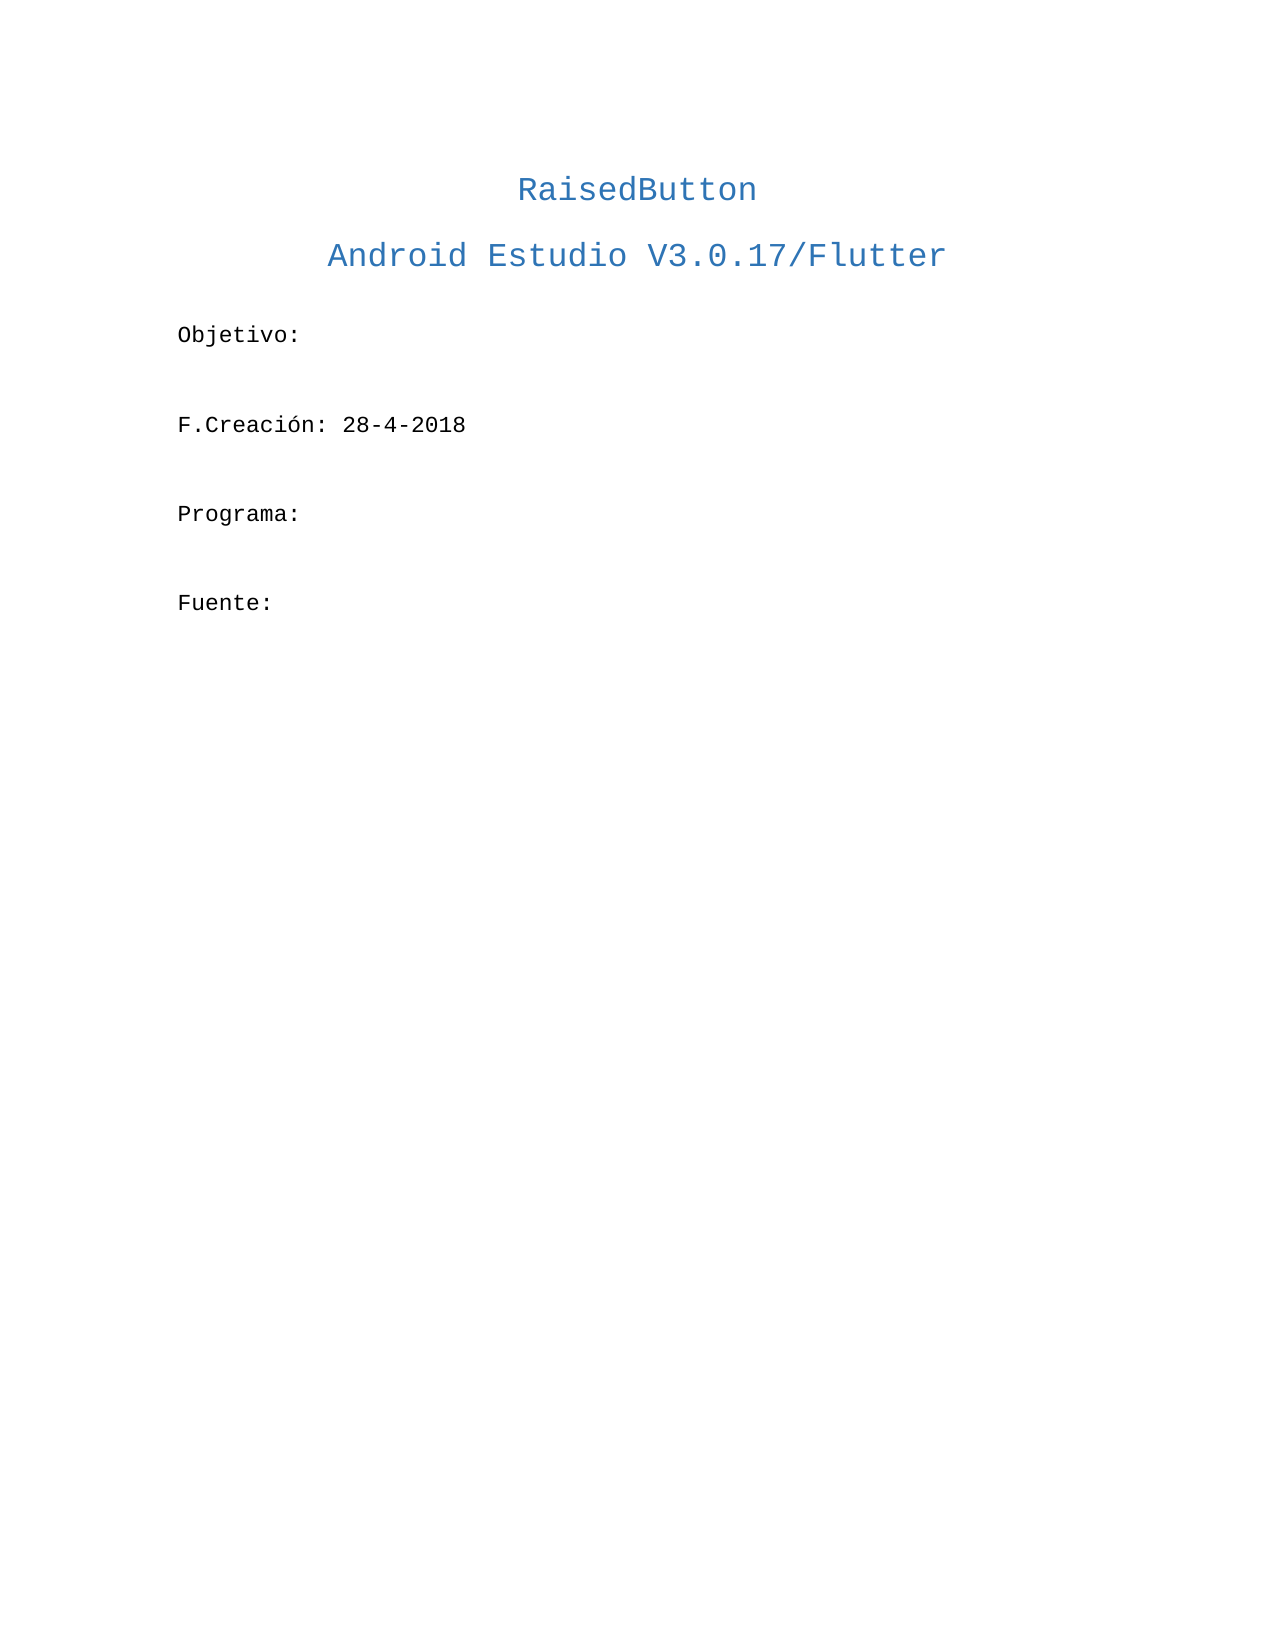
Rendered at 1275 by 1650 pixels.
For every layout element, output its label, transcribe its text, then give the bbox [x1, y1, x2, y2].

text F.Creación: 28-4-2018 [177, 413, 1098, 439]
text Programa: [177, 502, 1098, 528]
subtitle Android Estudio V3.0.17/Flutter [177, 238, 1098, 276]
text Objetivo: [177, 324, 1098, 350]
text Fuente: [177, 591, 1098, 617]
subtitle RaisedButton [177, 173, 1098, 210]
